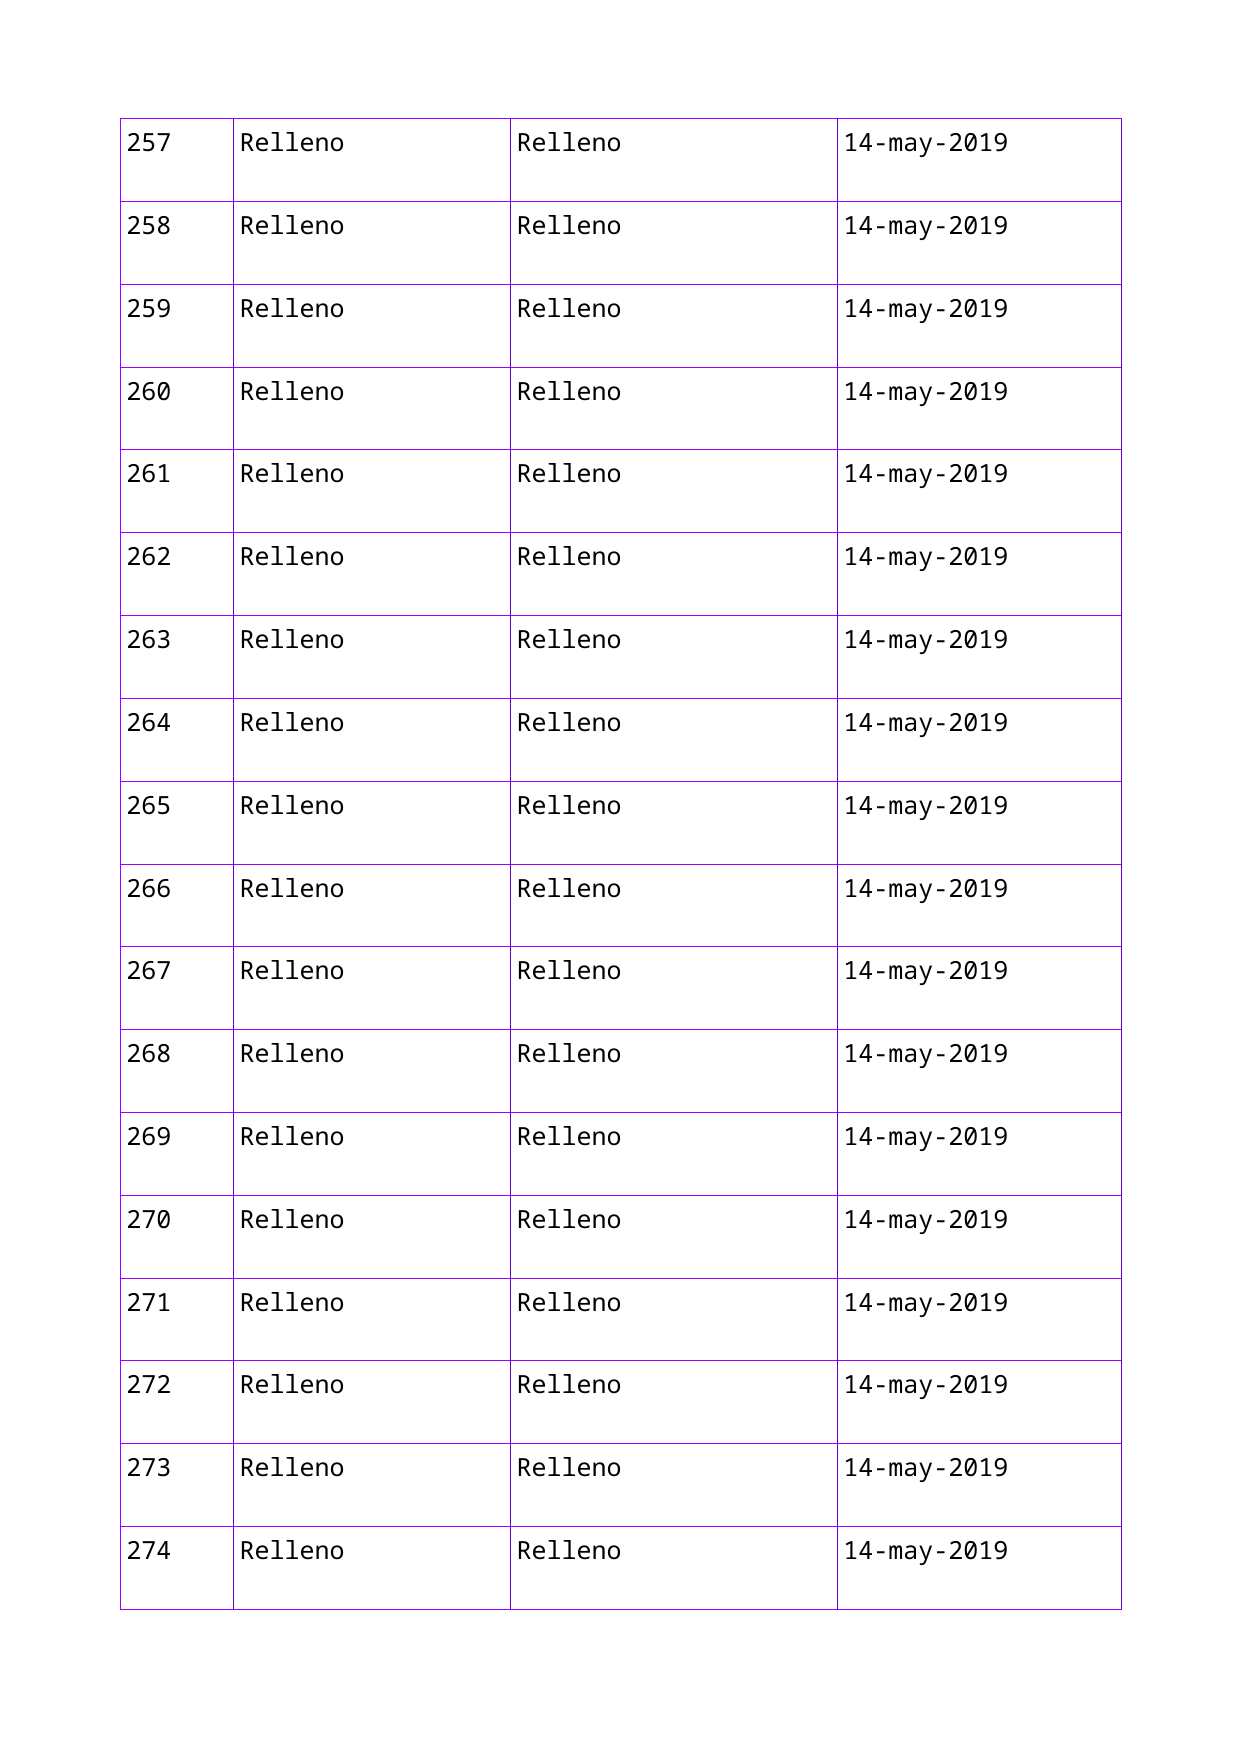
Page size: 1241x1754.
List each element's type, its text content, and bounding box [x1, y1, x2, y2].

table_cell [1122, 698, 1130, 781]
table_cell Relleno [234, 1113, 510, 1195]
table_cell Relleno [234, 368, 510, 449]
table_cell Relleno [511, 1361, 837, 1443]
table_cell 14-may-2019 [838, 1527, 1121, 1609]
table_cell Relleno [511, 1113, 837, 1195]
table_cell Relleno [234, 782, 510, 863]
table_cell 268 [121, 1030, 233, 1112]
table_cell [1122, 1278, 1130, 1360]
table_cell 273 [121, 1444, 233, 1526]
table_cell 14-may-2019 [838, 1113, 1121, 1195]
table_cell 14-may-2019 [838, 947, 1121, 1029]
table_cell 14-may-2019 [838, 1279, 1121, 1360]
table_cell 262 [121, 533, 233, 615]
table_cell Relleno [234, 699, 510, 781]
table_cell 14-may-2019 [838, 285, 1121, 367]
table_cell Relleno [511, 1527, 837, 1609]
table_cell 14-may-2019 [838, 616, 1121, 698]
table_cell [1122, 1526, 1130, 1609]
table_cell [1122, 1195, 1130, 1277]
table_cell [1122, 201, 1130, 284]
table_cell 265 [121, 782, 233, 863]
table_cell 261 [121, 450, 233, 532]
table_cell Relleno [234, 202, 510, 284]
table_cell Relleno [511, 533, 837, 615]
table_cell Relleno [511, 119, 837, 201]
table_cell Relleno [234, 1030, 510, 1112]
table_cell Relleno [511, 782, 837, 863]
table_cell 263 [121, 616, 233, 698]
table_cell Relleno [511, 1279, 837, 1360]
table_cell 274 [121, 1527, 233, 1609]
table_cell 264 [121, 699, 233, 781]
table_cell 14-may-2019 [838, 119, 1121, 201]
table_cell 270 [121, 1196, 233, 1277]
table_cell Relleno [511, 1196, 837, 1277]
table_cell [1122, 781, 1130, 863]
table_cell 14-may-2019 [838, 1444, 1121, 1526]
table_cell 257 [121, 119, 233, 201]
table_cell Relleno [511, 450, 837, 532]
table_cell Relleno [234, 1527, 510, 1609]
table_cell 14-may-2019 [838, 1196, 1121, 1277]
table_cell 260 [121, 368, 233, 449]
table_cell Relleno [511, 865, 837, 946]
table_cell 14-may-2019 [838, 782, 1121, 863]
table_cell [1122, 367, 1130, 449]
table_cell Relleno [511, 202, 837, 284]
table_cell 259 [121, 285, 233, 367]
table_cell [1122, 449, 1130, 532]
table_cell Relleno [234, 947, 510, 1029]
table_cell Relleno [511, 616, 837, 698]
table_cell Relleno [511, 1030, 837, 1112]
table_cell 14-may-2019 [838, 368, 1121, 449]
table_cell Relleno [234, 533, 510, 615]
table_cell 14-may-2019 [838, 202, 1121, 284]
table_cell Relleno [234, 119, 510, 201]
table_cell 14-may-2019 [838, 1030, 1121, 1112]
table_cell 269 [121, 1113, 233, 1195]
table_cell Relleno [511, 285, 837, 367]
table_cell [1122, 284, 1130, 367]
table_cell 267 [121, 947, 233, 1029]
table_cell Relleno [234, 616, 510, 698]
table_cell Relleno [234, 1279, 510, 1360]
table_cell [1122, 1029, 1130, 1112]
table_cell [1122, 1443, 1130, 1526]
table_cell Relleno [234, 450, 510, 532]
table_cell Relleno [511, 1444, 837, 1526]
table_cell 258 [121, 202, 233, 284]
table_cell [1122, 864, 1130, 946]
table_cell 271 [121, 1279, 233, 1360]
table_cell [1122, 118, 1130, 201]
table_cell Relleno [234, 1361, 510, 1443]
table_cell 272 [121, 1361, 233, 1443]
table_cell [1122, 1112, 1130, 1195]
table_cell Relleno [234, 285, 510, 367]
table_cell Relleno [511, 368, 837, 449]
table_cell 14-may-2019 [838, 699, 1121, 781]
table_cell Relleno [234, 1444, 510, 1526]
table_cell 14-may-2019 [838, 1361, 1121, 1443]
table_cell Relleno [234, 1196, 510, 1277]
table_cell [1122, 1360, 1130, 1443]
table_cell Relleno [234, 865, 510, 946]
table_cell [1122, 946, 1130, 1029]
table_cell 14-may-2019 [838, 450, 1121, 532]
table_cell 266 [121, 865, 233, 946]
table_cell Relleno [511, 699, 837, 781]
table_cell Relleno [511, 947, 837, 1029]
table_cell [1122, 532, 1130, 615]
table_cell 14-may-2019 [838, 865, 1121, 946]
table_cell [1122, 615, 1130, 698]
table_cell 14-may-2019 [838, 533, 1121, 615]
